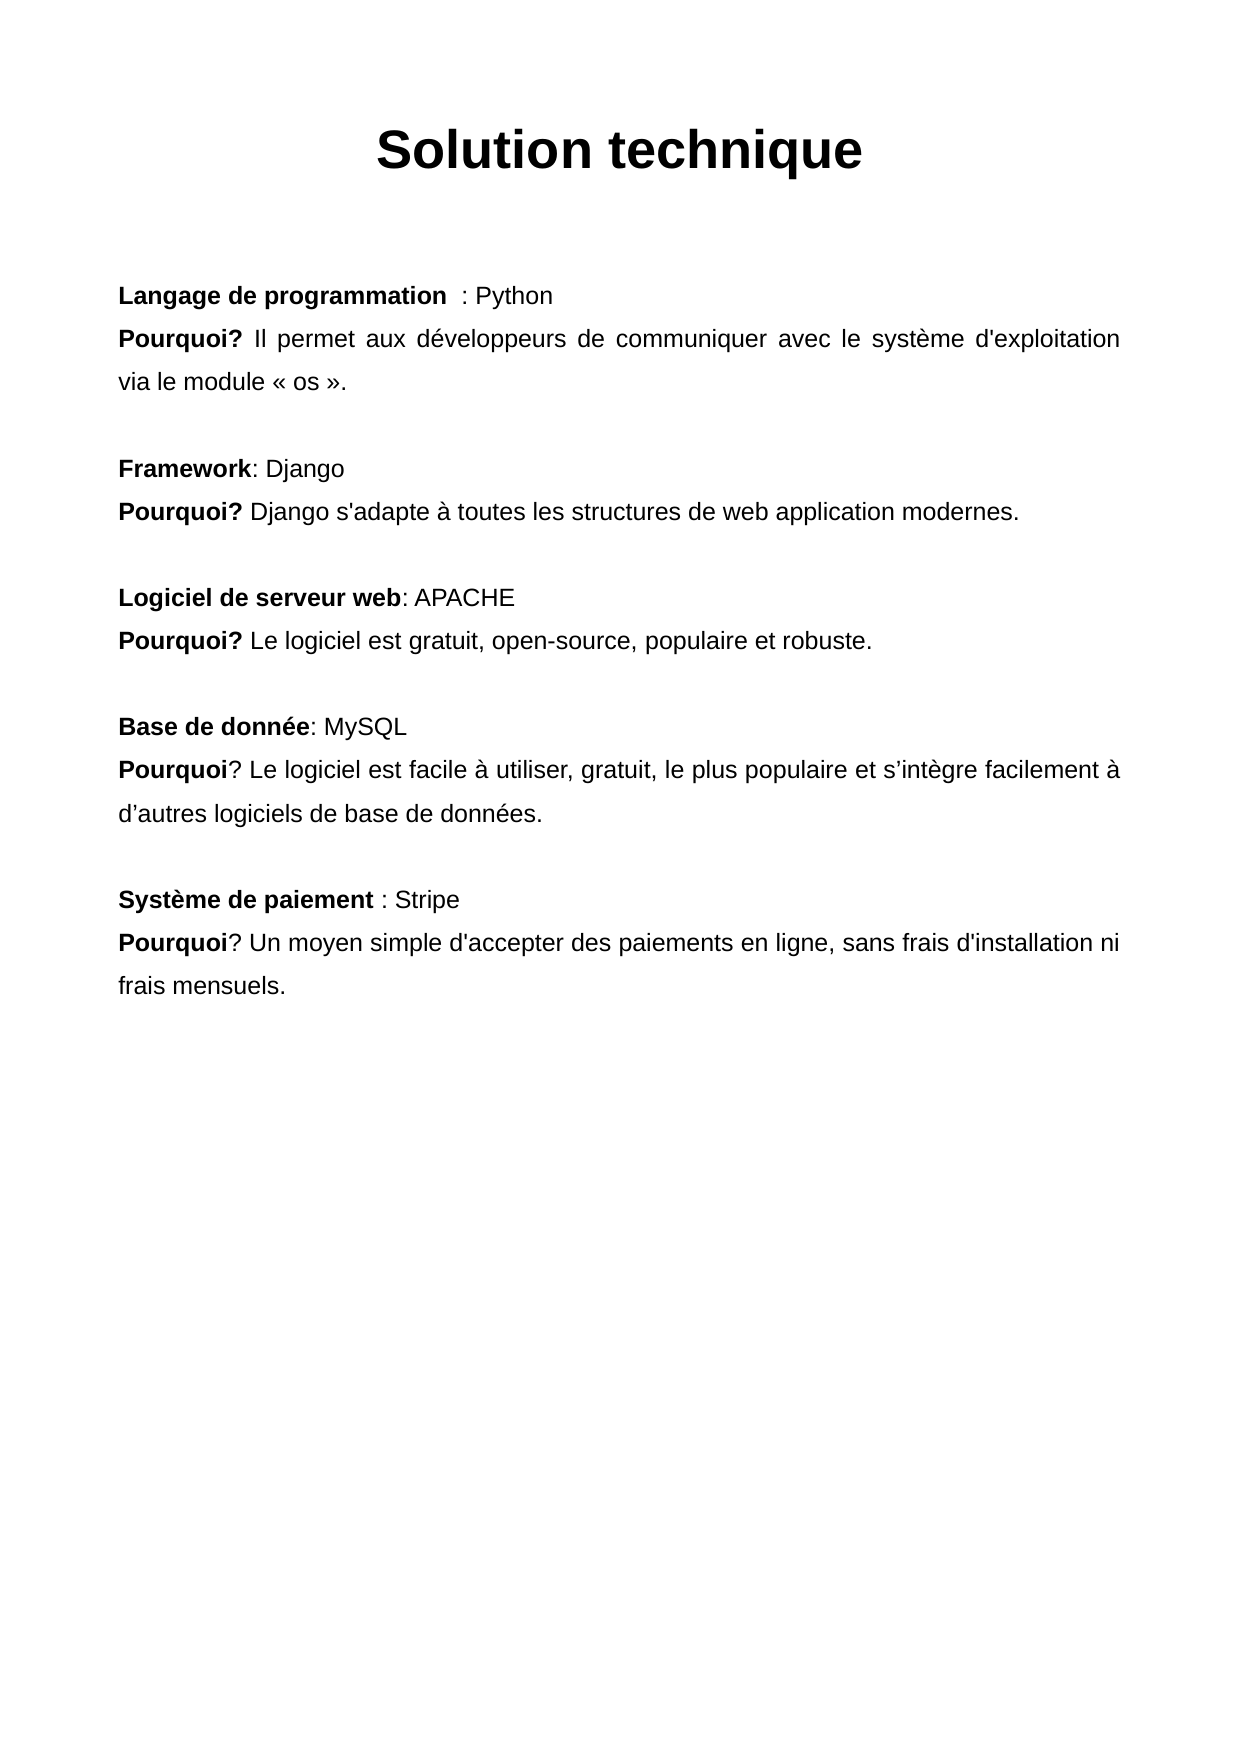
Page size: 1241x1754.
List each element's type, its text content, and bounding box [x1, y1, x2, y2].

text Logiciel de serveur web: APACHE [118, 583, 1122, 612]
text Pourquoi? Un moyen simple d'accepter des paiements en ligne, sans frais d'installation ni frais mensuels. [118, 928, 1122, 1000]
text Système de paiement : Stripe [118, 885, 1122, 913]
text Solution technique [118, 118, 1122, 180]
text Pourquoi? Django s'adapte à toutes les structures de web application modernes. [118, 497, 1122, 525]
text Langage de programmation : Python [118, 281, 1122, 310]
text Framework: Django [118, 453, 1122, 482]
text Pourquoi? Il permet aux développeurs de communiquer avec le système d'exploitation via le module « os ». [118, 324, 1122, 396]
text Pourquoi? Le logiciel est facile à utiliser, gratuit, le plus populaire et s’intègre facilement à d’autres logiciels de base de données. [118, 755, 1122, 827]
text Base de donnée: MySQL [118, 712, 1122, 741]
text Pourquoi? Le logiciel est gratuit, open-source, populaire et robuste. [118, 626, 1122, 655]
